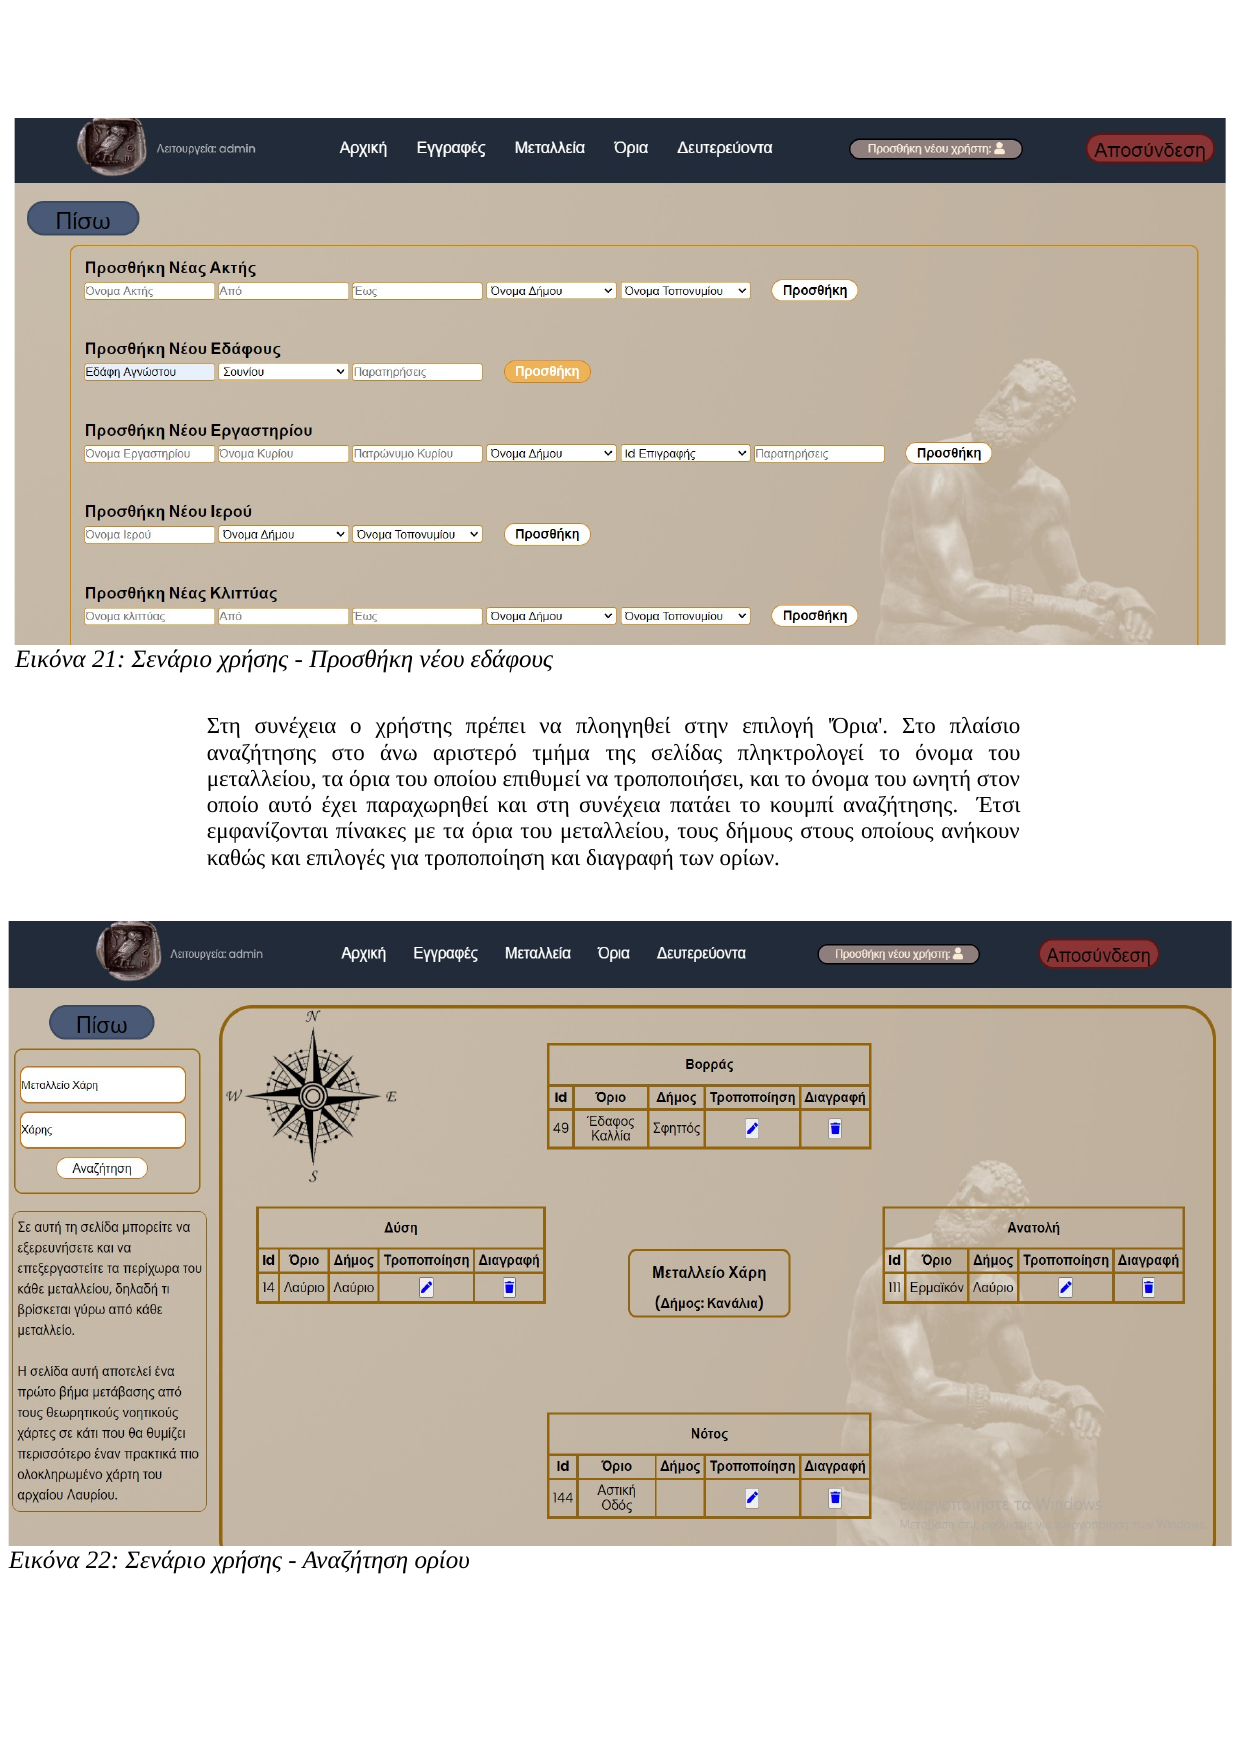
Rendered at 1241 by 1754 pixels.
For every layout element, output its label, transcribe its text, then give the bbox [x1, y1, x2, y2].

text Εικόνα 21: Σενάριο χρήσης - Προσθήκη νέου εδάφους [15, 645, 1225, 673]
picture [8, 921, 1232, 1546]
picture [14, 118, 1226, 645]
text Εικόνα 22: Σενάριο χρήσης - Αναζήτηση ορίου [8, 1546, 1232, 1574]
text Στη συνέχεια ο χρήστης πρέπει να πλοηγηθεί στην επιλογή 'Όρια'. Στο πλαίσιο αναζήτησης στο άνω αριστερό τμήμα της σελίδας πληκτρολογεί το όνομα του μεταλλείου, τα όρια του οποίου επιθυμεί να τροποποιήσει, και το όνομα του ωνητή στον οποίο αυτό έχει παραχωρηθεί και στη συνέχεια πατάει το κουμπί αναζήτησης. Έτσι εμφανίζονται πίνακες με τα όρια του μεταλλείου, τους δήμους στους οποίους ανήκουν καθώς και επιλογές για τροποποίηση και διαγραφή των ορίων. [207, 712, 1022, 870]
